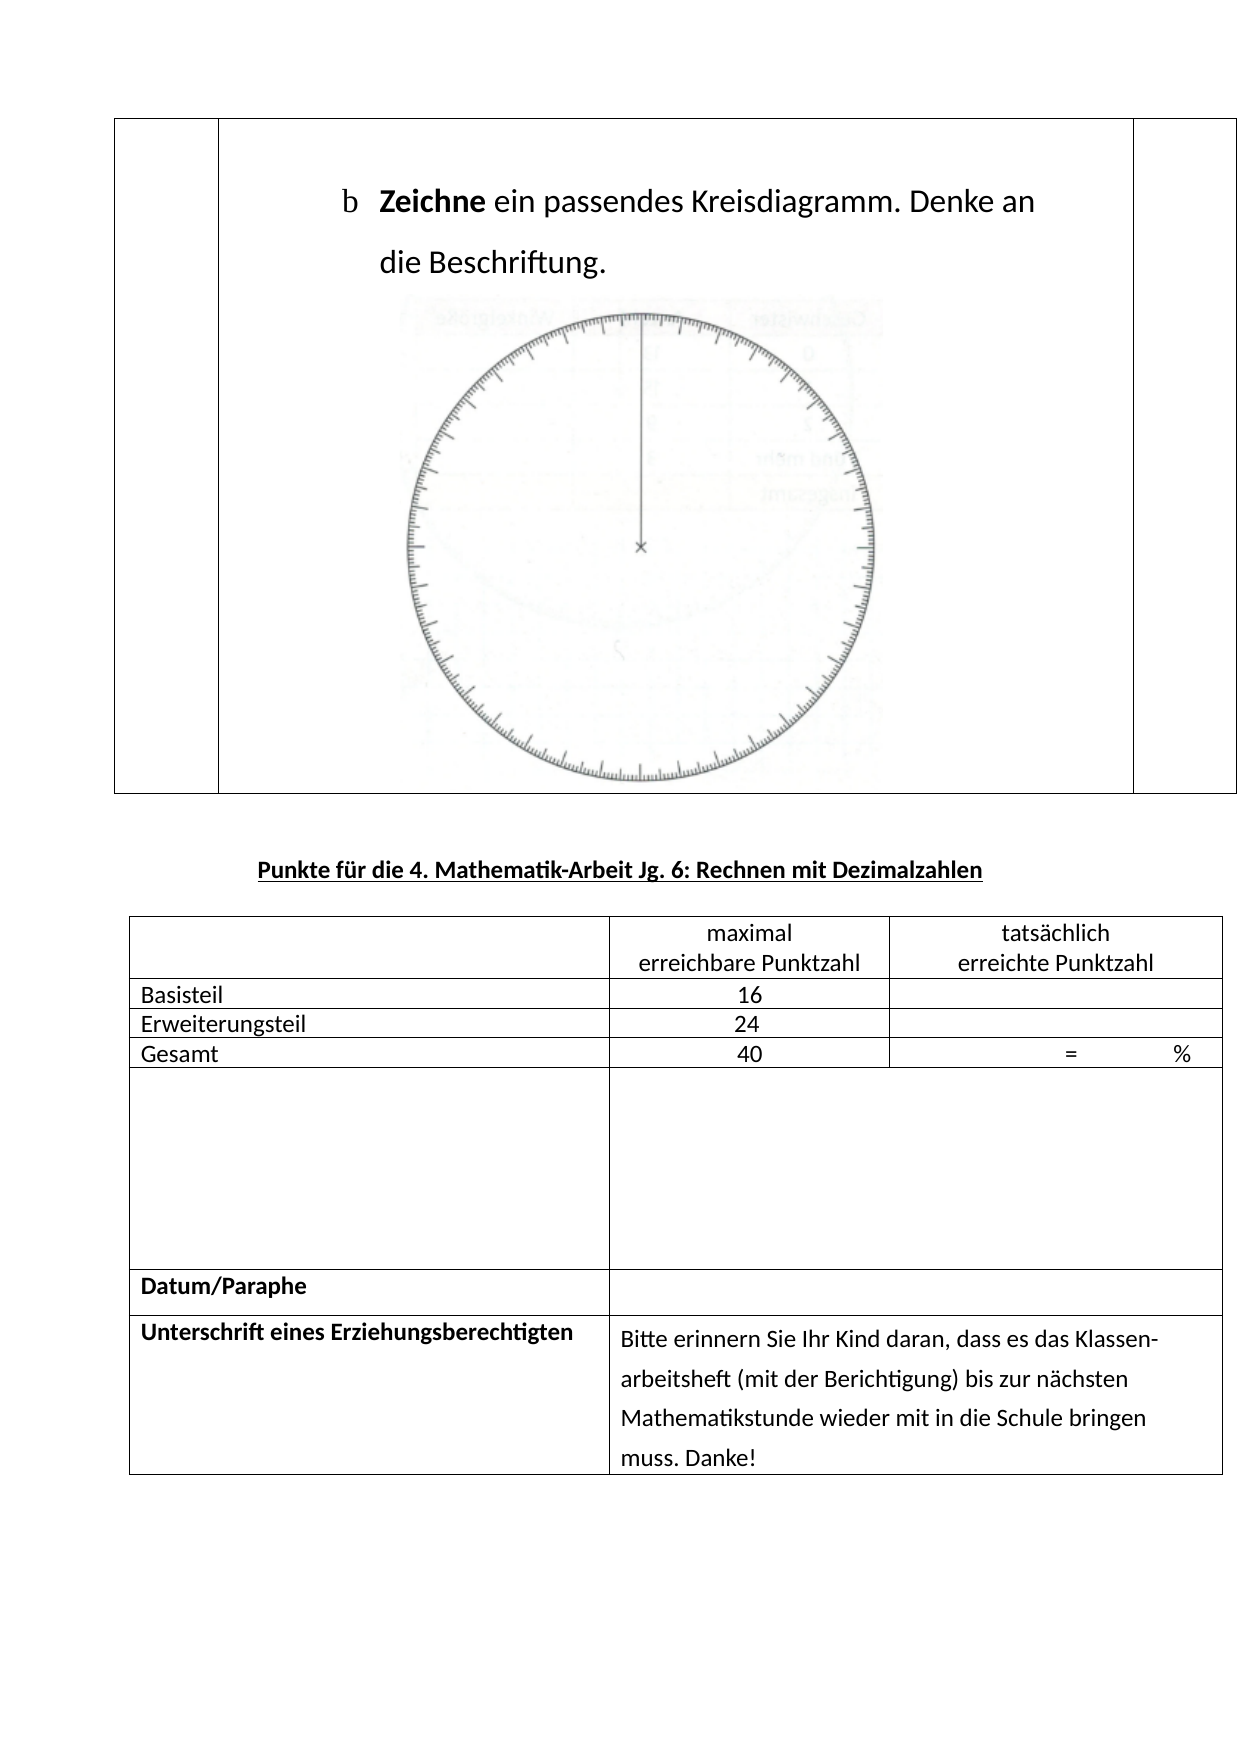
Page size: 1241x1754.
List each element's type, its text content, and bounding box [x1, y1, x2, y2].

table_header tatsächlich erreichte Punktzahl [890, 917, 1222, 978]
table_cell [890, 979, 1222, 1007]
table_cell 40 [610, 1038, 889, 1067]
table_cell Unterschrift eines Erziehungsberechtigten [130, 1316, 609, 1474]
table_cell Datum/Paraphe [130, 1270, 609, 1315]
table_cell [115, 119, 218, 793]
table_cell Erweiterungsteil [130, 1009, 609, 1037]
table_cell [610, 1068, 1222, 1269]
text Punkte für die 4. Mathematik-Arbeit Jg. 6: Rechnen mit Dezimalzahlen [118, 855, 1122, 885]
table_header maximal erreichbare Punktzahl [610, 917, 889, 978]
table_cell [130, 1068, 609, 1269]
picture [419, 294, 885, 793]
table_cell In einer Tabelle ist eingetragen, wie Kinder einer sechsten Klasse zu Schule kommen. Berechne die Winkelgrößen für das Kreisdiagramm. Schreibe deine Rechnungen ins Heft. Zeichne ein passendes Kreisdiagramm. Denke an die Beschriftung. [219, 119, 1133, 793]
table_cell 24 [610, 1009, 889, 1037]
table_cell = % [890, 1038, 1222, 1067]
table_cell Gesamt [130, 1038, 609, 1067]
table_cell [1134, 119, 1236, 793]
table_cell Basisteil [130, 979, 609, 1007]
table_cell [610, 1270, 1222, 1315]
table_header [130, 917, 609, 978]
table_cell Bitte erinnern Sie Ihr Kind daran, dass es das Klassen-arbeitsheft (mit der Berichtigung) bis zur nächsten Mathematikstunde wieder mit in die Schule bringen muss. Danke! [610, 1316, 1222, 1474]
table_cell [890, 1009, 1222, 1037]
table_cell 16 [610, 979, 889, 1007]
